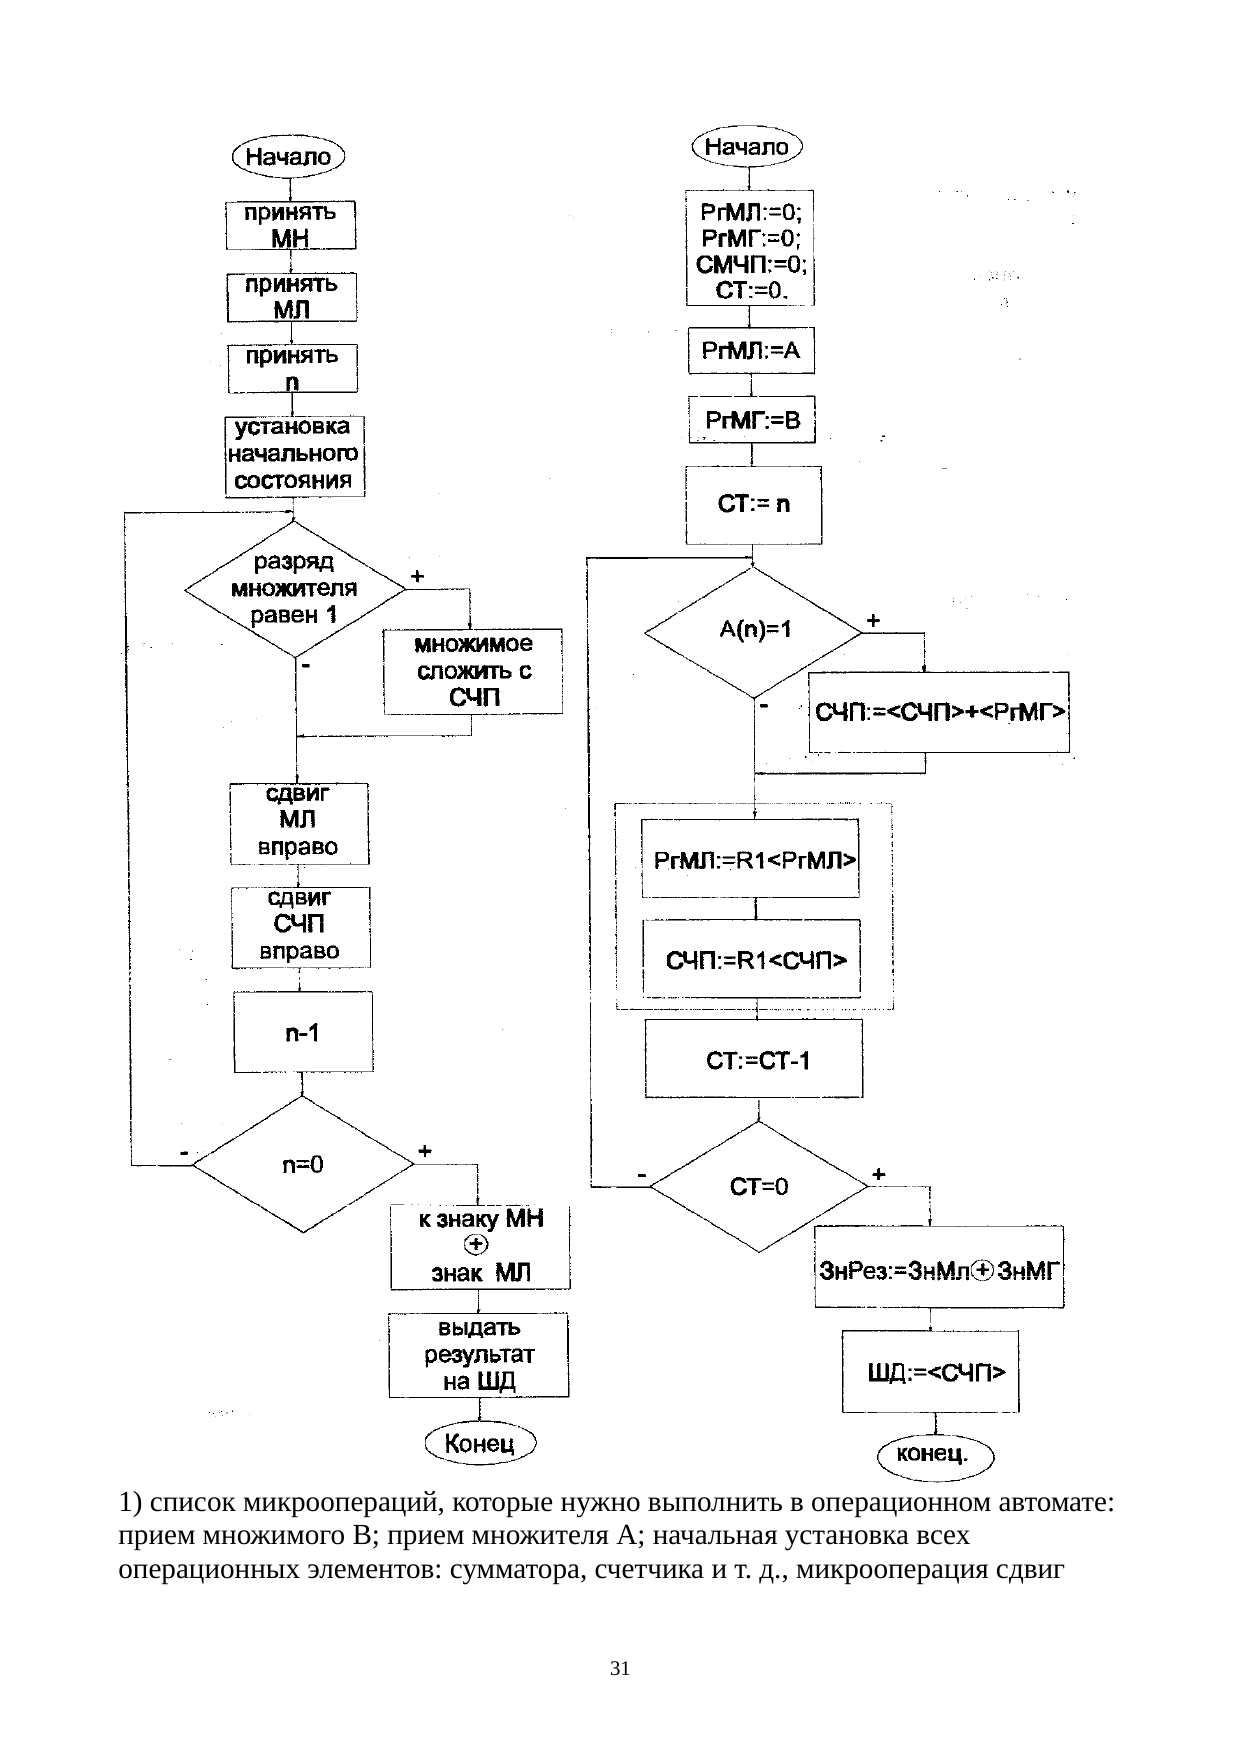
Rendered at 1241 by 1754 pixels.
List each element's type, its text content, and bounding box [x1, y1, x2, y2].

picture [118, 130, 576, 1483]
picture [577, 118, 1076, 1483]
text 1) список микроопераций, которые нужно выполнить в операционном автомате: прием множимого В; прием множителя А; начальная установка всех операционных элементов: сумматора, счетчика и т. д., микрооперация сдвиг [118, 1484, 1122, 1584]
